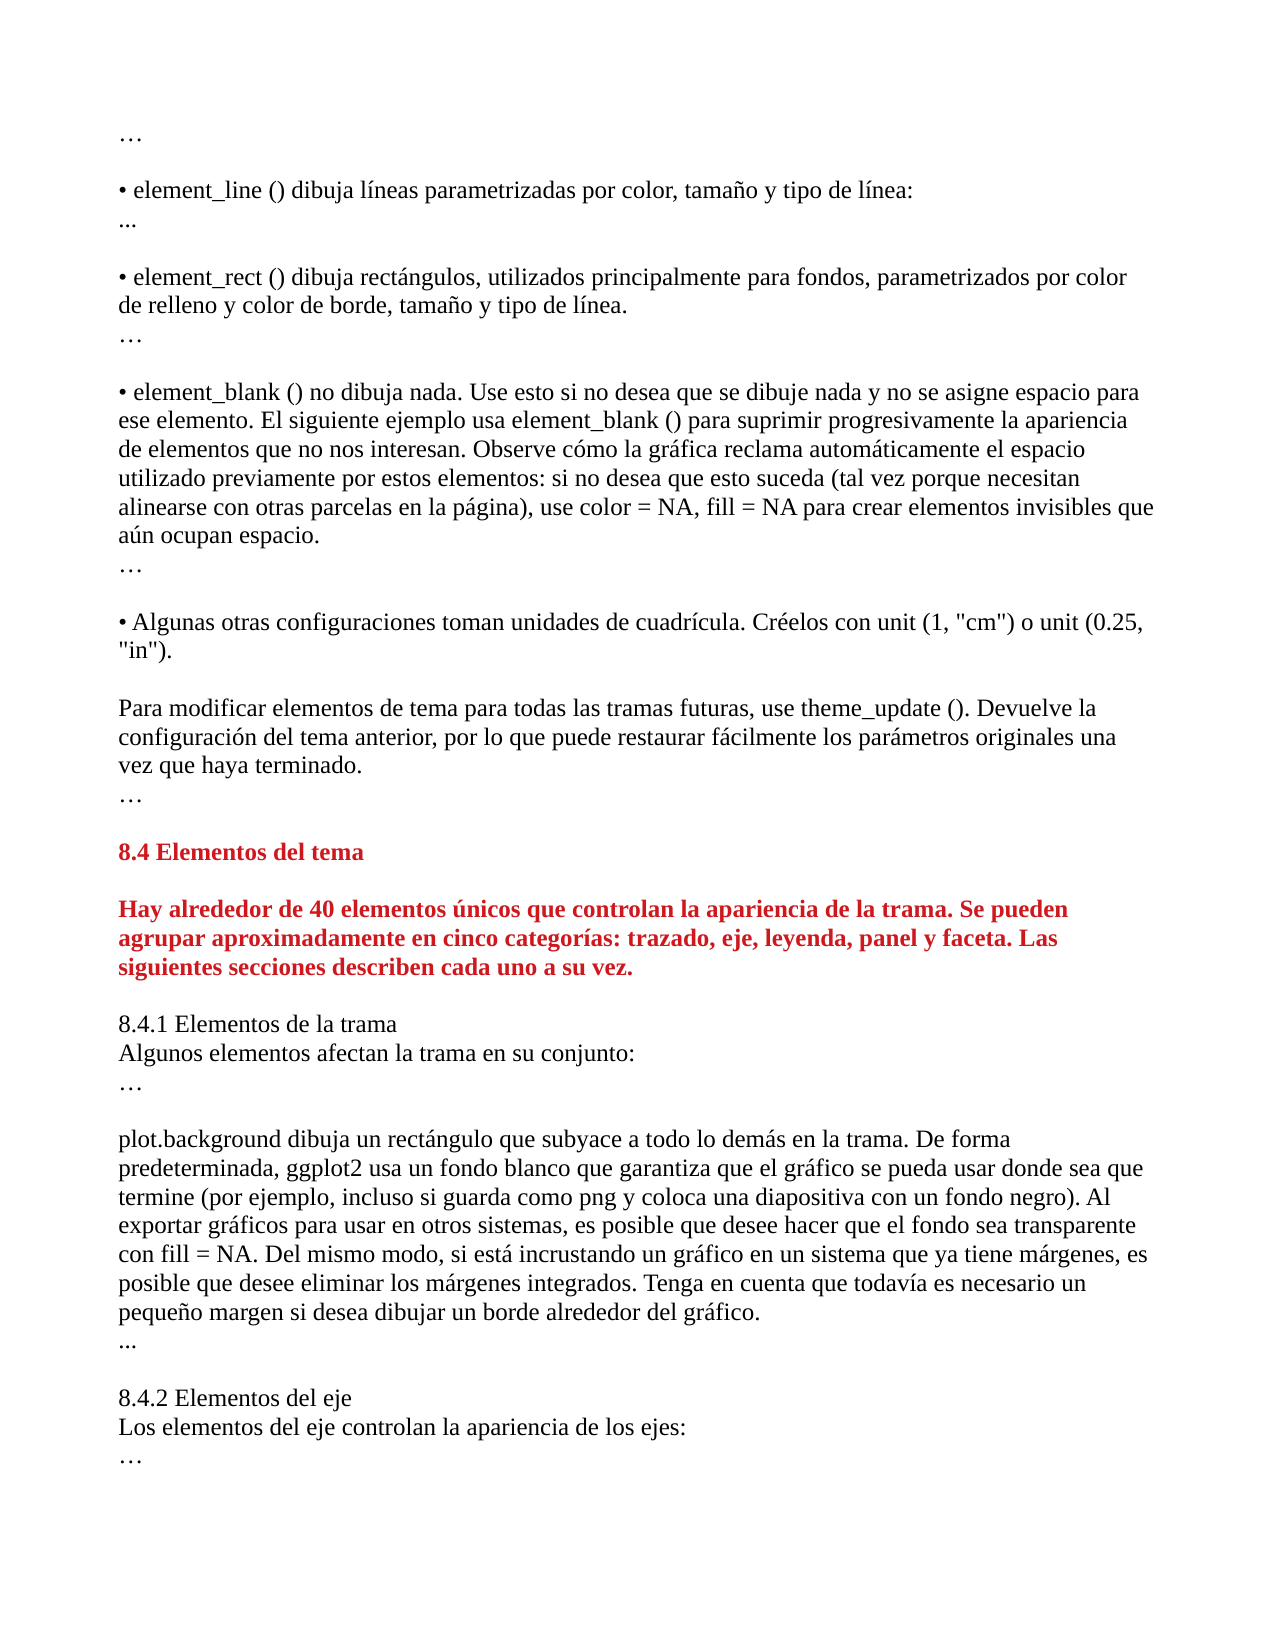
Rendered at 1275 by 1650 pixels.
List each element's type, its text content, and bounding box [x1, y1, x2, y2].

text plot.background dibuja un rectángulo que subyace a todo lo demás en la trama. De forma predeterminada, ggplot2 usa un fondo blanco que garantiza que el gráfico se pueda usar donde sea que termine (por ejemplo, incluso si guarda como png y coloca una diapositiva con un fondo negro). Al exportar gráficos para usar en otros sistemas, es posible que desee hacer que el fondo sea transparente con fill = NA. Del mismo modo, si está incrustando un gráfico en un sistema que ya tiene márgenes, es posible que desee eliminar los márgenes integrados. Tenga en cuenta que todavía es necesario un pequeño margen si desea dibujar un borde alrededor del gráfico. [118, 1124, 1157, 1326]
text … [118, 319, 1157, 348]
text … [118, 1067, 1157, 1096]
text Hay alrededor de 40 elementos únicos que controlan la apariencia de la trama. Se pueden agrupar aproximadamente en cinco categorías: trazado, eje, leyenda, panel y faceta. Las siguientes secciones describen cada uno a su vez. [118, 894, 1157, 981]
text • element_line () dibuja líneas parametrizadas por color, tamaño y tipo de línea: [118, 176, 1157, 204]
text … [118, 118, 1157, 147]
text • element_blank () no dibuja nada. Use esto si no desea que se dibuje nada y no se asigne espacio para ese elemento. El siguiente ejemplo usa element_blank () para suprimir progresivamente la apariencia de elementos que no nos interesan. Observe cómo la gráfica reclama automáticamente el espacio utilizado previamente por estos elementos: si no desea que esto suceda (tal vez porque necesitan alinearse con otras parcelas en la página), use color = NA, fill = NA para crear elementos invisibles que aún ocupan espacio. [118, 377, 1157, 549]
text … [118, 1441, 1157, 1469]
text Para modificar elementos de tema para todas las tramas futuras, use theme_update (). Devuelve la configuración del tema anterior, por lo que puede restaurar fácilmente los parámetros originales una vez que haya terminado. [118, 693, 1157, 779]
text … [118, 779, 1157, 808]
text ... [118, 204, 1157, 233]
text • element_rect () dibuja rectángulos, utilizados principalmente para fondos, parametrizados por color de relleno y color de borde, tamaño y tipo de línea. [118, 262, 1157, 319]
text Los elementos del eje controlan la apariencia de los ejes: [118, 1412, 1157, 1441]
text 8.4.2 Elementos del eje [118, 1383, 1157, 1412]
text • Algunas otras configuraciones toman unidades de cuadrícula. Créelos con unit (1, "cm") o unit (0.25, "in"). [118, 607, 1157, 664]
text 8.4.1 Elementos de la trama [118, 1009, 1157, 1038]
text 8.4 Elementos del tema [118, 837, 1157, 866]
text … [118, 549, 1157, 578]
text ... [118, 1326, 1157, 1354]
text Algunos elementos afectan la trama en su conjunto: [118, 1038, 1157, 1067]
